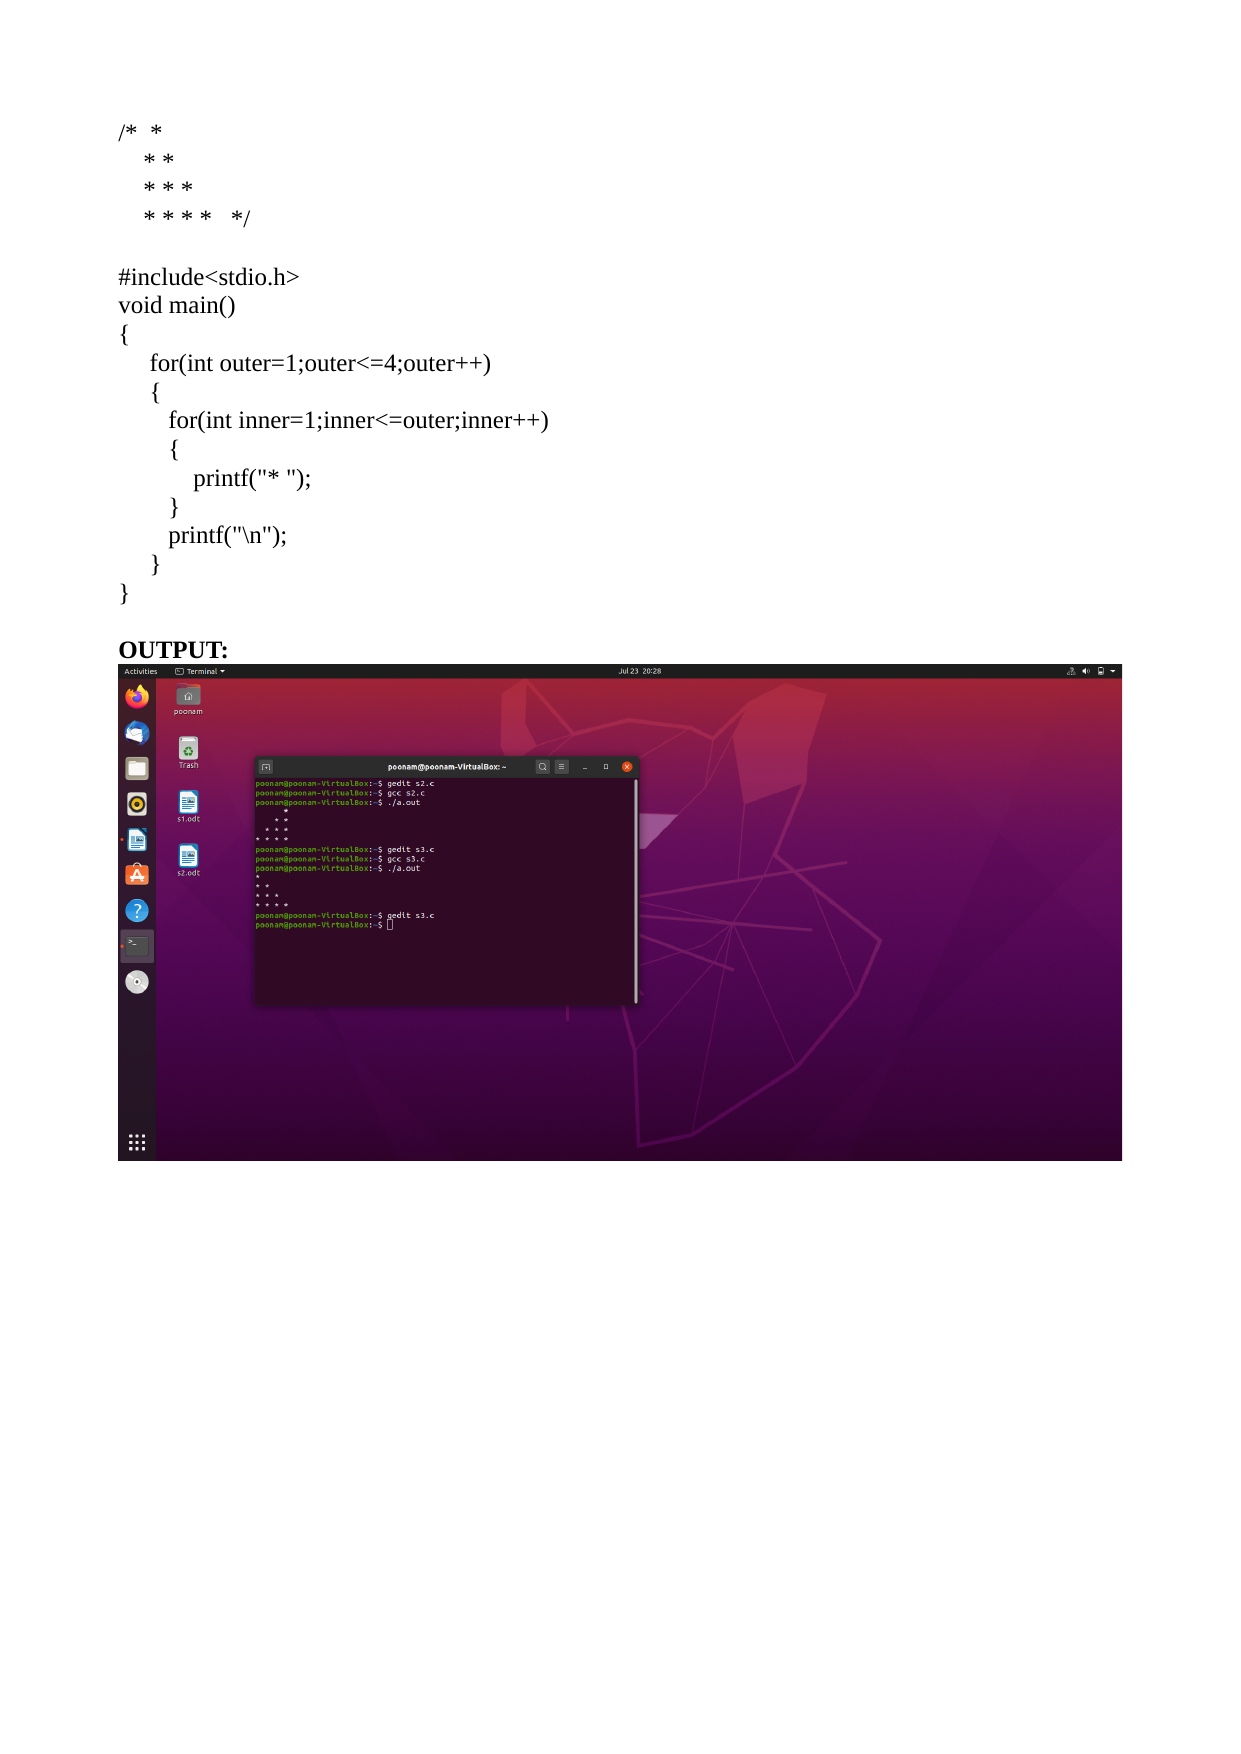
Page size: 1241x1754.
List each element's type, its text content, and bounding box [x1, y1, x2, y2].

text * * [118, 147, 1122, 176]
text } [118, 578, 1122, 607]
text printf("* "); [118, 463, 1122, 492]
text { [118, 377, 1122, 406]
text void main() [118, 291, 1122, 319]
text * * * [118, 176, 1122, 204]
text { [118, 434, 1122, 463]
text OUTPUT: [118, 636, 1122, 664]
text { [118, 319, 1122, 348]
text * * * * */ [118, 204, 1122, 233]
text /* * [118, 118, 1122, 147]
picture [118, 664, 1123, 1161]
text } [118, 549, 1122, 578]
text #include<stdio.h> [118, 262, 1122, 291]
text for(int inner=1;inner<=outer;inner++) [118, 406, 1122, 434]
text for(int outer=1;outer<=4;outer++) [118, 348, 1122, 377]
text printf("\n"); [118, 521, 1122, 549]
text } [118, 492, 1122, 521]
